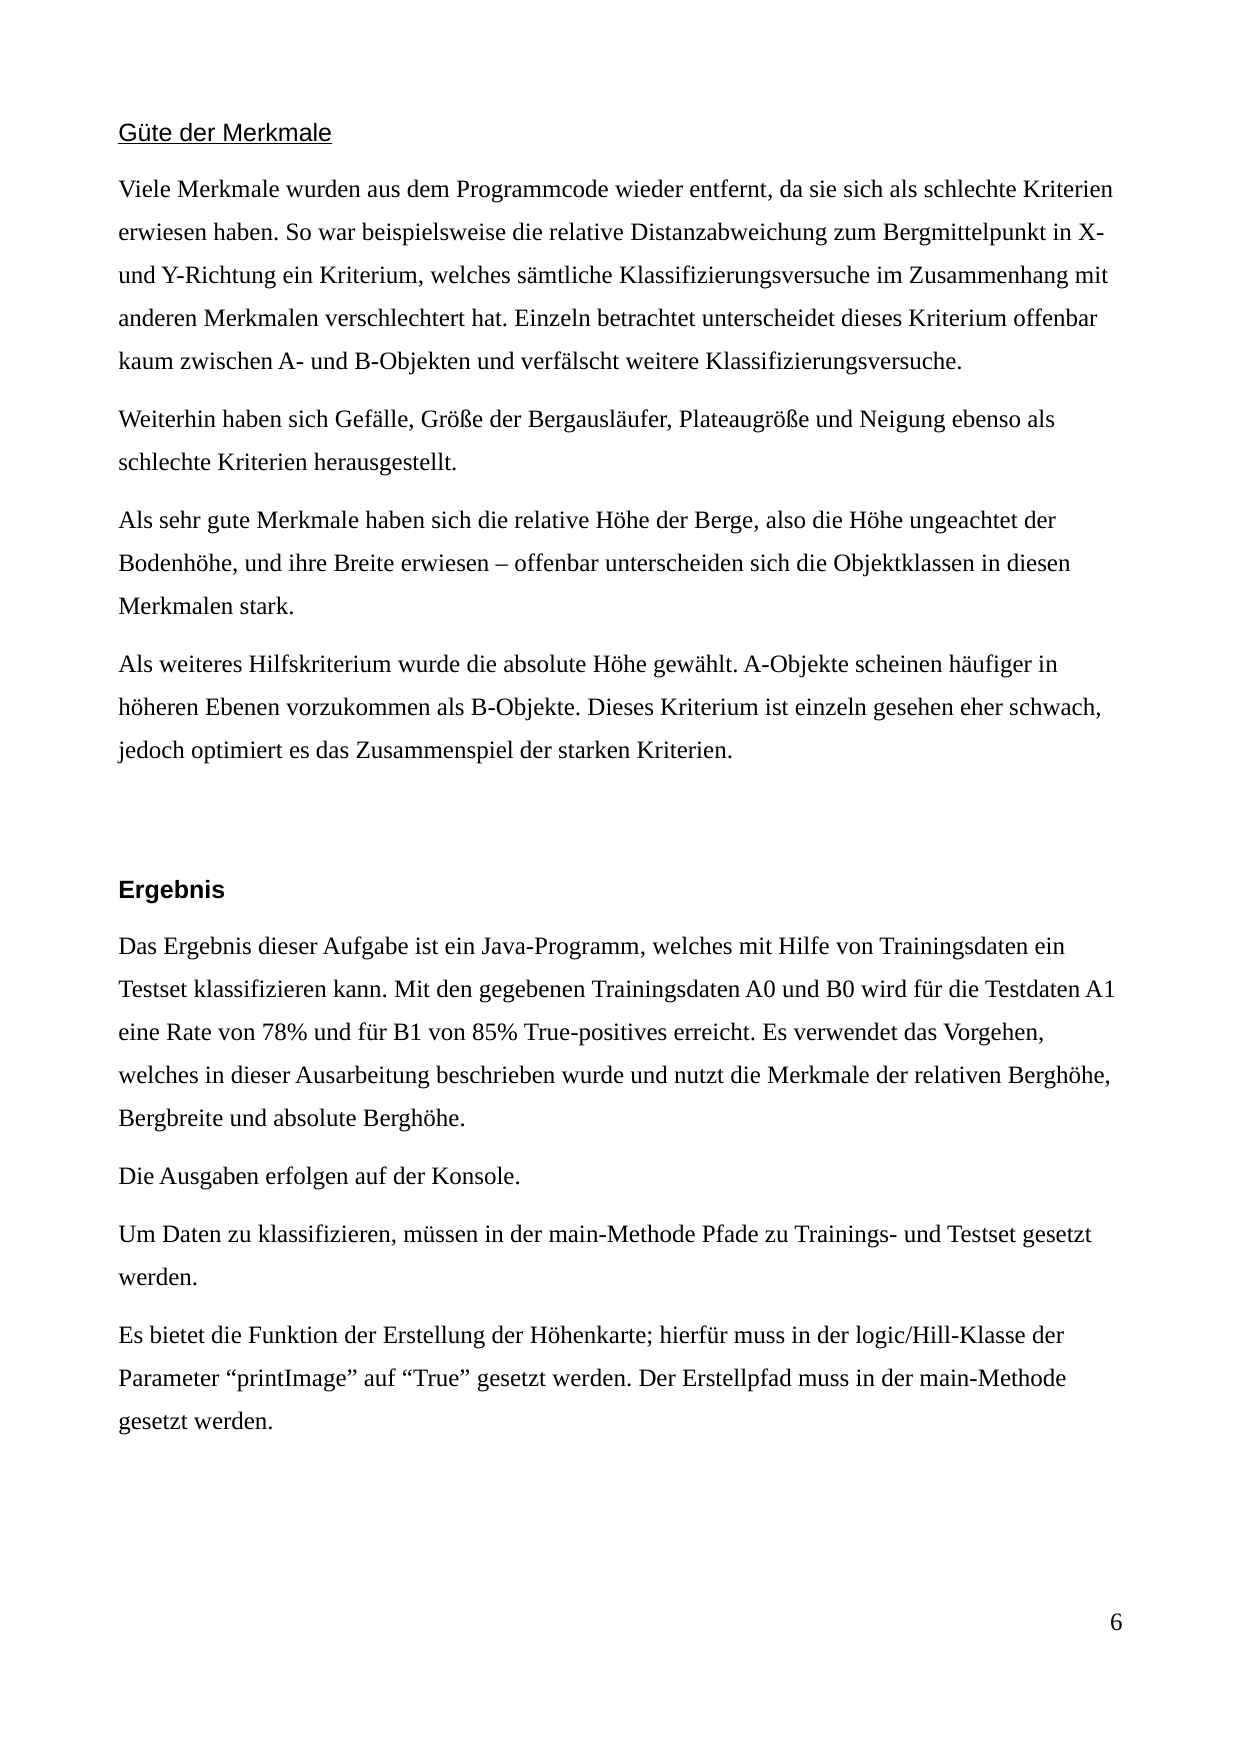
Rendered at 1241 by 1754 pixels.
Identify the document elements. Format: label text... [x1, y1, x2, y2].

text Das Ergebnis dieser Aufgabe ist ein Java-Programm, welches mit Hilfe von Trainingsdaten ein Testset klassifizieren kann. Mit den gegebenen Trainingsdaten A0 und B0 wird für die Testdaten A1 eine Rate von 78% und für B1 von 85% True-positives erreicht. Es verwendet das Vorgehen, welches in dieser Ausarbeitung beschrieben wurde und nutzt die Merkmale der relativen Berghöhe, Bergbreite und absolute Berghöhe. [118, 931, 1122, 1132]
subtitle Ergebnis [118, 875, 1122, 904]
text Als weiteres Hilfskriterium wurde die absolute Höhe gewählt. A-Objekte scheinen häufiger in höheren Ebenen vorzukommen als B-Objekte. Dieses Kriterium ist einzeln gesehen eher schwach, jedoch optimiert es das Zusammenspiel der starken Kriterien. [118, 649, 1122, 764]
subtitle Güte der Merkmale [118, 118, 1122, 147]
text Viele Merkmale wurden aus dem Programmcode wieder entfernt, da sie sich als schlechte Kriterien erwiesen haben. So war beispielsweise die relative Distanzabweichung zum Bergmittelpunkt in X- und Y-Richtung ein Kriterium, welches sämtliche Klassifizierungsversuche im Zusammenhang mit anderen Merkmalen verschlechtert hat. Einzeln betrachtet unterscheidet dieses Kriterium offenbar kaum zwischen A- und B-Objekten und verfälscht weitere Klassifizierungsversuche. [118, 174, 1122, 375]
text Als sehr gute Merkmale haben sich die relative Höhe der Berge, also die Höhe ungeachtet der Bodenhöhe, und ihre Breite erwiesen – offenbar unterscheiden sich die Objektklassen in diesen Merkmalen stark. [118, 505, 1122, 620]
text Weiterhin haben sich Gefälle, Größe der Bergausläufer, Plateaugröße und Neigung ebenso als schlechte Kriterien herausgestellt. [118, 404, 1122, 476]
text Es bietet die Funktion der Erstellung der Höhenkarte; hierfür muss in der logic/Hill-Klasse der Parameter “printImage” auf “True” gesetzt werden. Der Erstellpfad muss in der main-Methode gesetzt werden. [118, 1320, 1122, 1435]
text Die Ausgaben erfolgen auf der Konsole. [118, 1161, 1122, 1190]
text Um Daten zu klassifizieren, müssen in der main-Methode Pfade zu Trainings- und Testset gesetzt werden. [118, 1219, 1122, 1291]
